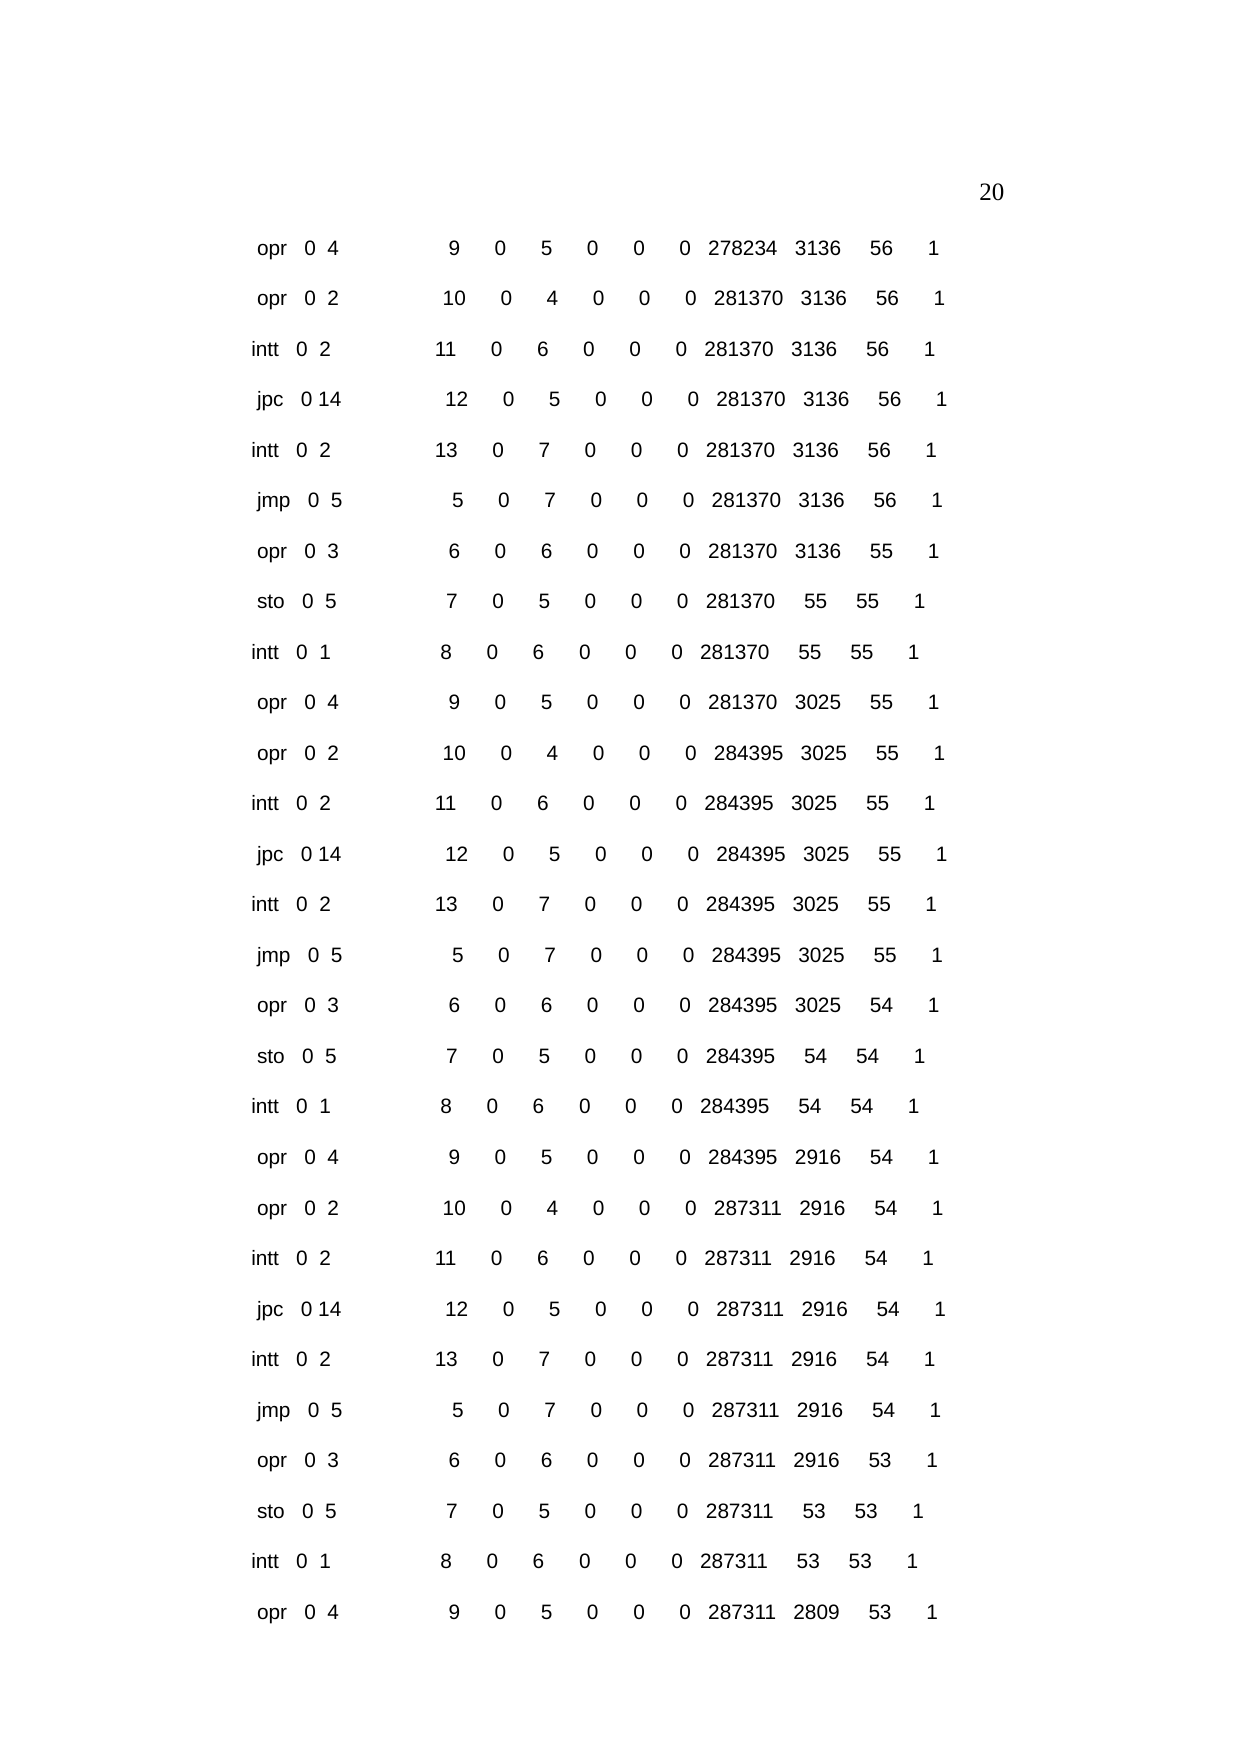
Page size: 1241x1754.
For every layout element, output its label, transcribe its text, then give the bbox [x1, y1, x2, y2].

text opr 0 2 10 0 4 0 0 0 281370 3136 56 1 [251, 286, 1122, 310]
text jmp 0 5 5 0 7 0 0 0 281370 3136 56 1 [251, 488, 1122, 512]
text intt 0 1 8 0 6 0 0 0 287311 53 53 1 [251, 1549, 1122, 1573]
text opr 0 2 10 0 4 0 0 0 287311 2916 54 1 [251, 1195, 1122, 1219]
text sto 0 5 7 0 5 0 0 0 287311 53 53 1 [251, 1498, 1122, 1522]
text jpc 0 14 12 0 5 0 0 0 284395 3025 55 1 [251, 842, 1122, 866]
text opr 0 2 10 0 4 0 0 0 284395 3025 55 1 [251, 741, 1122, 764]
text opr 0 3 6 0 6 0 0 0 287311 2916 53 1 [251, 1448, 1122, 1472]
text intt 0 2 13 0 7 0 0 0 284395 3025 55 1 [251, 892, 1122, 916]
text sto 0 5 7 0 5 0 0 0 284395 54 54 1 [251, 1044, 1122, 1068]
text intt 0 2 11 0 6 0 0 0 287311 2916 54 1 [251, 1246, 1122, 1270]
text opr 0 4 9 0 5 0 0 0 287311 2809 53 1 [251, 1599, 1122, 1623]
text opr 0 3 6 0 6 0 0 0 284395 3025 54 1 [251, 993, 1122, 1017]
text jmp 0 5 5 0 7 0 0 0 287311 2916 54 1 [251, 1397, 1122, 1421]
text jpc 0 14 12 0 5 0 0 0 287311 2916 54 1 [251, 1296, 1122, 1320]
text opr 0 4 9 0 5 0 0 0 284395 2916 54 1 [251, 1145, 1122, 1169]
text intt 0 1 8 0 6 0 0 0 281370 55 55 1 [251, 639, 1122, 663]
text intt 0 2 13 0 7 0 0 0 281370 3136 56 1 [251, 437, 1122, 461]
text jpc 0 14 12 0 5 0 0 0 281370 3136 56 1 [251, 387, 1122, 411]
text intt 0 2 13 0 7 0 0 0 287311 2916 54 1 [251, 1347, 1122, 1371]
text intt 0 2 11 0 6 0 0 0 281370 3136 56 1 [251, 336, 1122, 360]
text opr 0 3 6 0 6 0 0 0 281370 3136 55 1 [251, 538, 1122, 562]
text intt 0 1 8 0 6 0 0 0 284395 54 54 1 [251, 1094, 1122, 1118]
text opr 0 4 9 0 5 0 0 0 281370 3025 55 1 [251, 690, 1122, 714]
text jmp 0 5 5 0 7 0 0 0 284395 3025 55 1 [251, 943, 1122, 967]
text sto 0 5 7 0 5 0 0 0 281370 55 55 1 [251, 589, 1122, 613]
text intt 0 2 11 0 6 0 0 0 284395 3025 55 1 [251, 791, 1122, 815]
text opr 0 4 9 0 5 0 0 0 278234 3136 56 1 [251, 235, 1122, 259]
